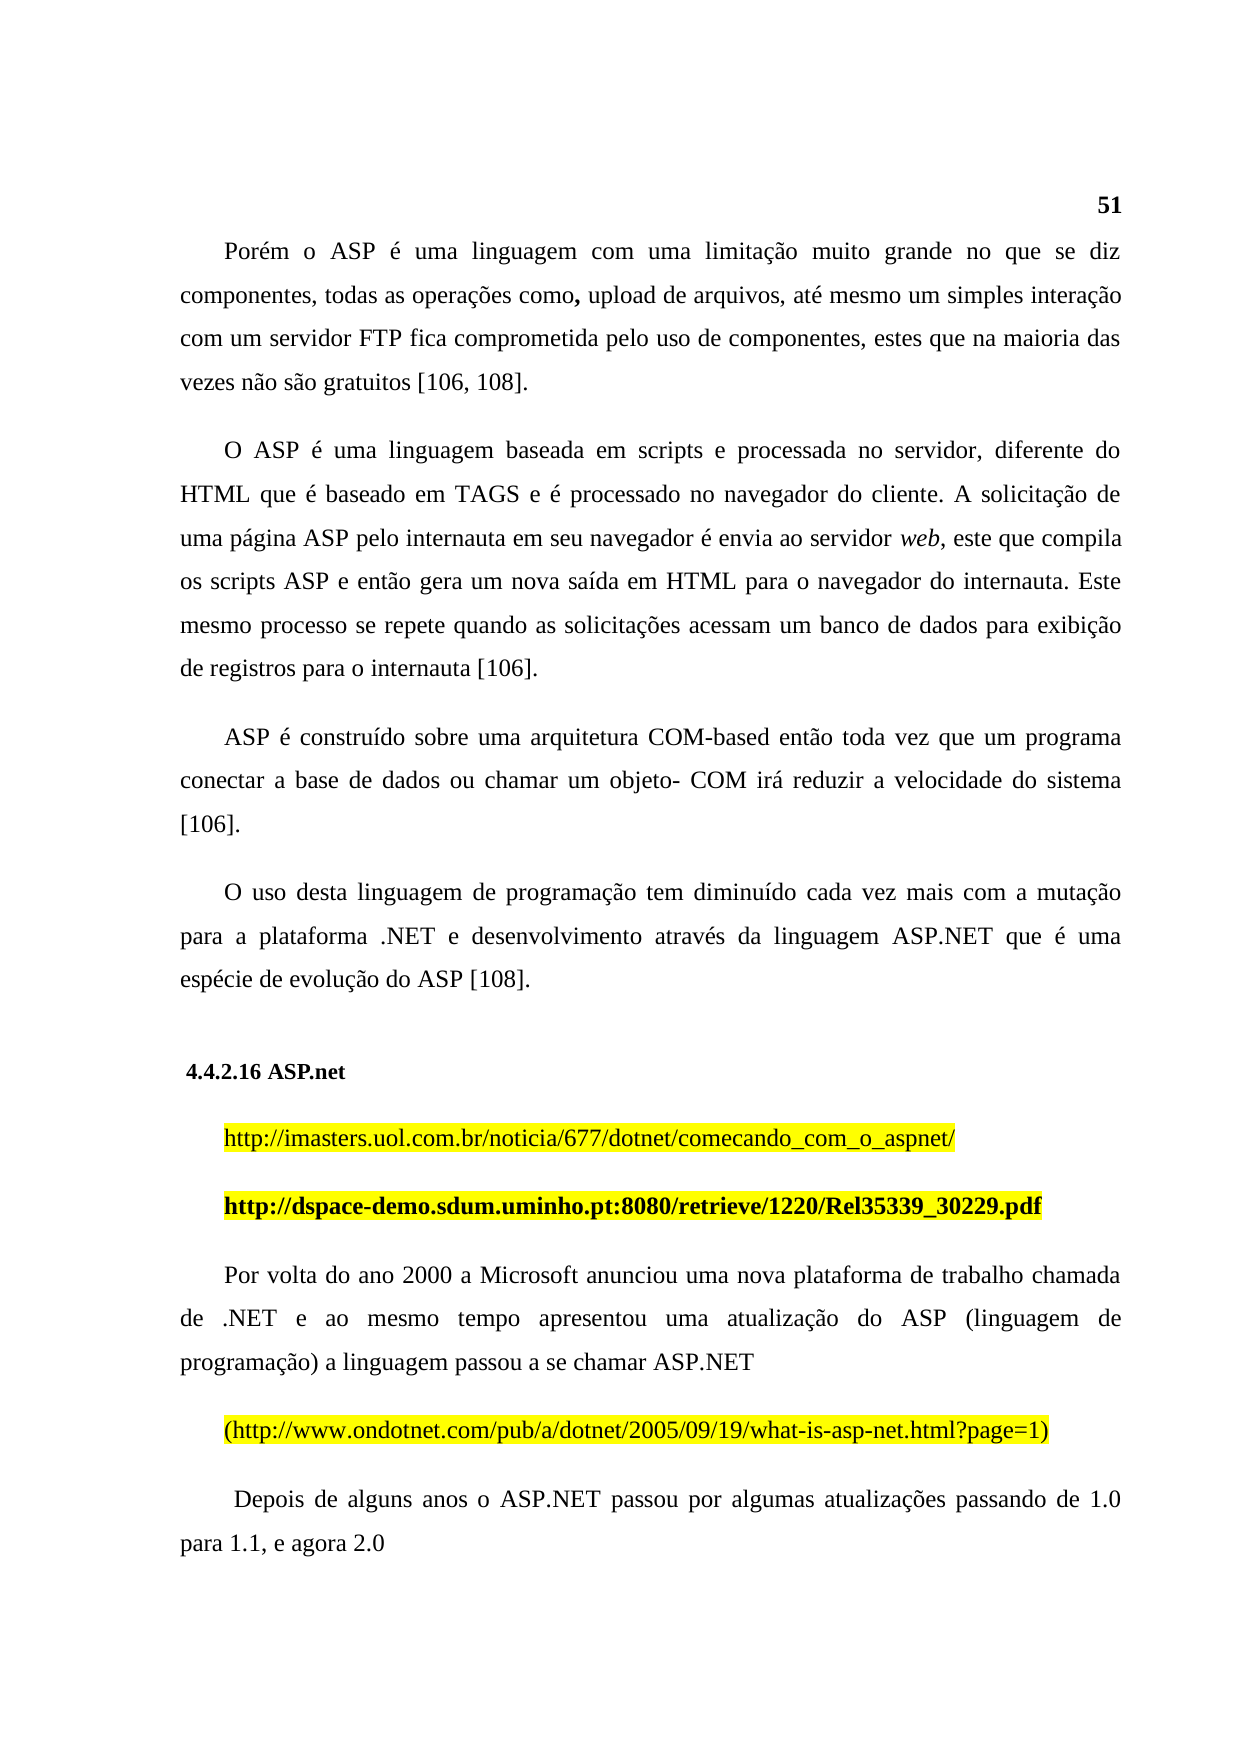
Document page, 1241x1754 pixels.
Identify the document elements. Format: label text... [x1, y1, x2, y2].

text ASP é construído sobre uma arquitetura COM-based então toda vez que um programa conectar a base de dados ou chamar um objeto- COM irá reduzir a velocidade do sistema [106]. [180, 722, 1122, 838]
text O uso desta linguagem de programação tem diminuído cada vez mais com a mutação para a plataforma .NET e desenvolvimento através da linguagem ASP.NET que é uma espécie de evolução do ASP [108]. [180, 877, 1122, 993]
subtitle ASP.net [180, 1058, 1122, 1084]
text http://dspace-demo.sdum.uminho.pt:8080/retrieve/1220/Rel35339_30229.pdf [180, 1191, 1122, 1220]
text Porém o ASP é uma linguagem com uma limitação muito grande no que se diz componentes, todas as operações como, upload de arquivos, até mesmo um simples interação com um servidor FTP fica comprometida pelo uso de componentes, estes que na maioria das vezes não são gratuitos [106, 108]. [180, 236, 1122, 396]
text Por volta do ano 2000 a Microsoft anunciou uma nova plataforma de trabalho chamada de .NET e ao mesmo tempo apresentou uma atualização do ASP (linguagem de programação) a linguagem passou a se chamar ASP.NET [180, 1260, 1122, 1376]
text http://imasters.uol.com.br/noticia/677/dotnet/comecando_com_o_aspnet/ [180, 1123, 1122, 1152]
text O ASP é uma linguagem baseada em scripts e processada no servidor, diferente do HTML que é baseado em TAGS e é processado no navegador do cliente. A solicitação de uma página ASP pelo internauta em seu navegador é envia ao servidor web, este que compila os scripts ASP e então gera um nova saída em HTML para o navegador do internauta. Este mesmo processo se repete quando as solicitações acessam um banco de dados para exibição de registros para o internauta [106]. [180, 435, 1122, 682]
text (http://www.ondotnet.com/pub/a/dotnet/2005/09/19/what-is-asp-net.html?page=1) [180, 1415, 1122, 1444]
text Depois de alguns anos o ASP.NET passou por algumas atualizações passando de 1.0 para 1.1, e agora 2.0 [180, 1484, 1122, 1557]
